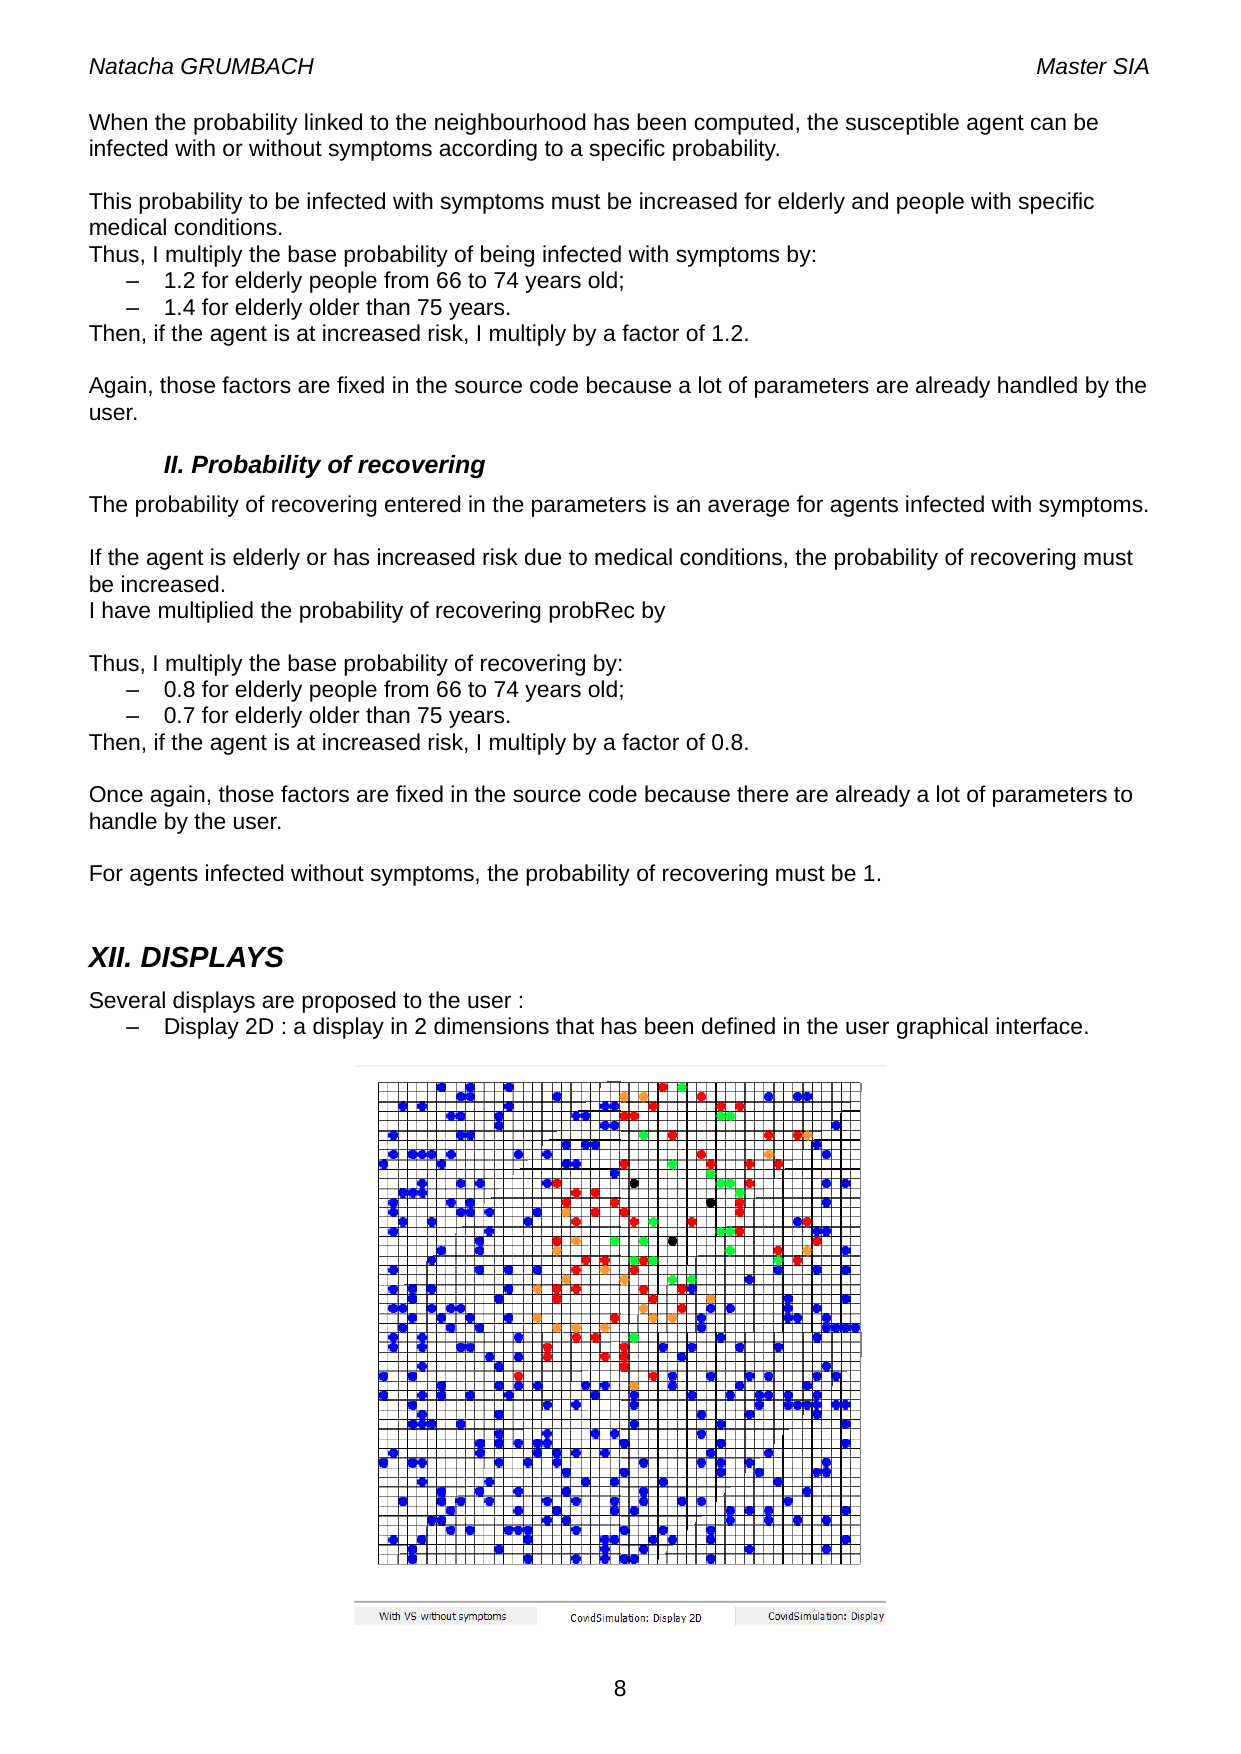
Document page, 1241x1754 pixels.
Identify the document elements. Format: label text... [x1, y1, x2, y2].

text Thus, I multiply the base probability of being infected with symptoms by: [88, 241, 1152, 267]
text Once again, those factors are fixed in the source code because there are already a lot of parameters to handle by the user. [88, 781, 1152, 834]
list II. Probability of recovering [126, 450, 1152, 479]
text Then, if the agent is at increased risk, I multiply by a factor of 0.8. [88, 729, 1152, 755]
list 0.8 for elderly people from 66 to 74 years old; [126, 676, 1152, 702]
text This probability to be infected with symptoms must be increased for elderly and people with specific medical conditions. [88, 188, 1152, 241]
list Display 2D : a display in 2 dimensions that has been defined in the user graphical interface. [126, 1013, 1152, 1039]
list 1.4 for elderly older than 75 years. [126, 293, 1152, 320]
subtitle DISPLAYS [88, 941, 1152, 974]
list 1.2 for elderly people from 66 to 74 years old; [126, 267, 1152, 293]
list 0.7 for elderly older than 75 years. [126, 702, 1152, 729]
text Then, if the agent is at increased risk, I multiply by a factor of 1.2. [88, 320, 1152, 346]
text Again, those factors are fixed in the source code because a lot of parameters are already handled by the user. [88, 372, 1152, 425]
text I have multiplied the probability of recovering probRec by [88, 597, 1152, 623]
text When the probability linked to the neighbourhood has been computed, the susceptible agent can be infected with or without symptoms according to a specific probability. [88, 109, 1152, 162]
text The probability of recovering entered in the parameters is an average for agents infected with symptoms. [88, 491, 1152, 518]
text For agents infected without symptoms, the probability of recovering must be 1. [88, 860, 1152, 887]
text If the agent is elderly or has increased risk due to medical conditions, the probability of recovering must be increased. [88, 544, 1152, 597]
text Thus, I multiply the base probability of recovering by: [88, 649, 1152, 676]
text Several displays are proposed to the user : [88, 987, 1152, 1013]
